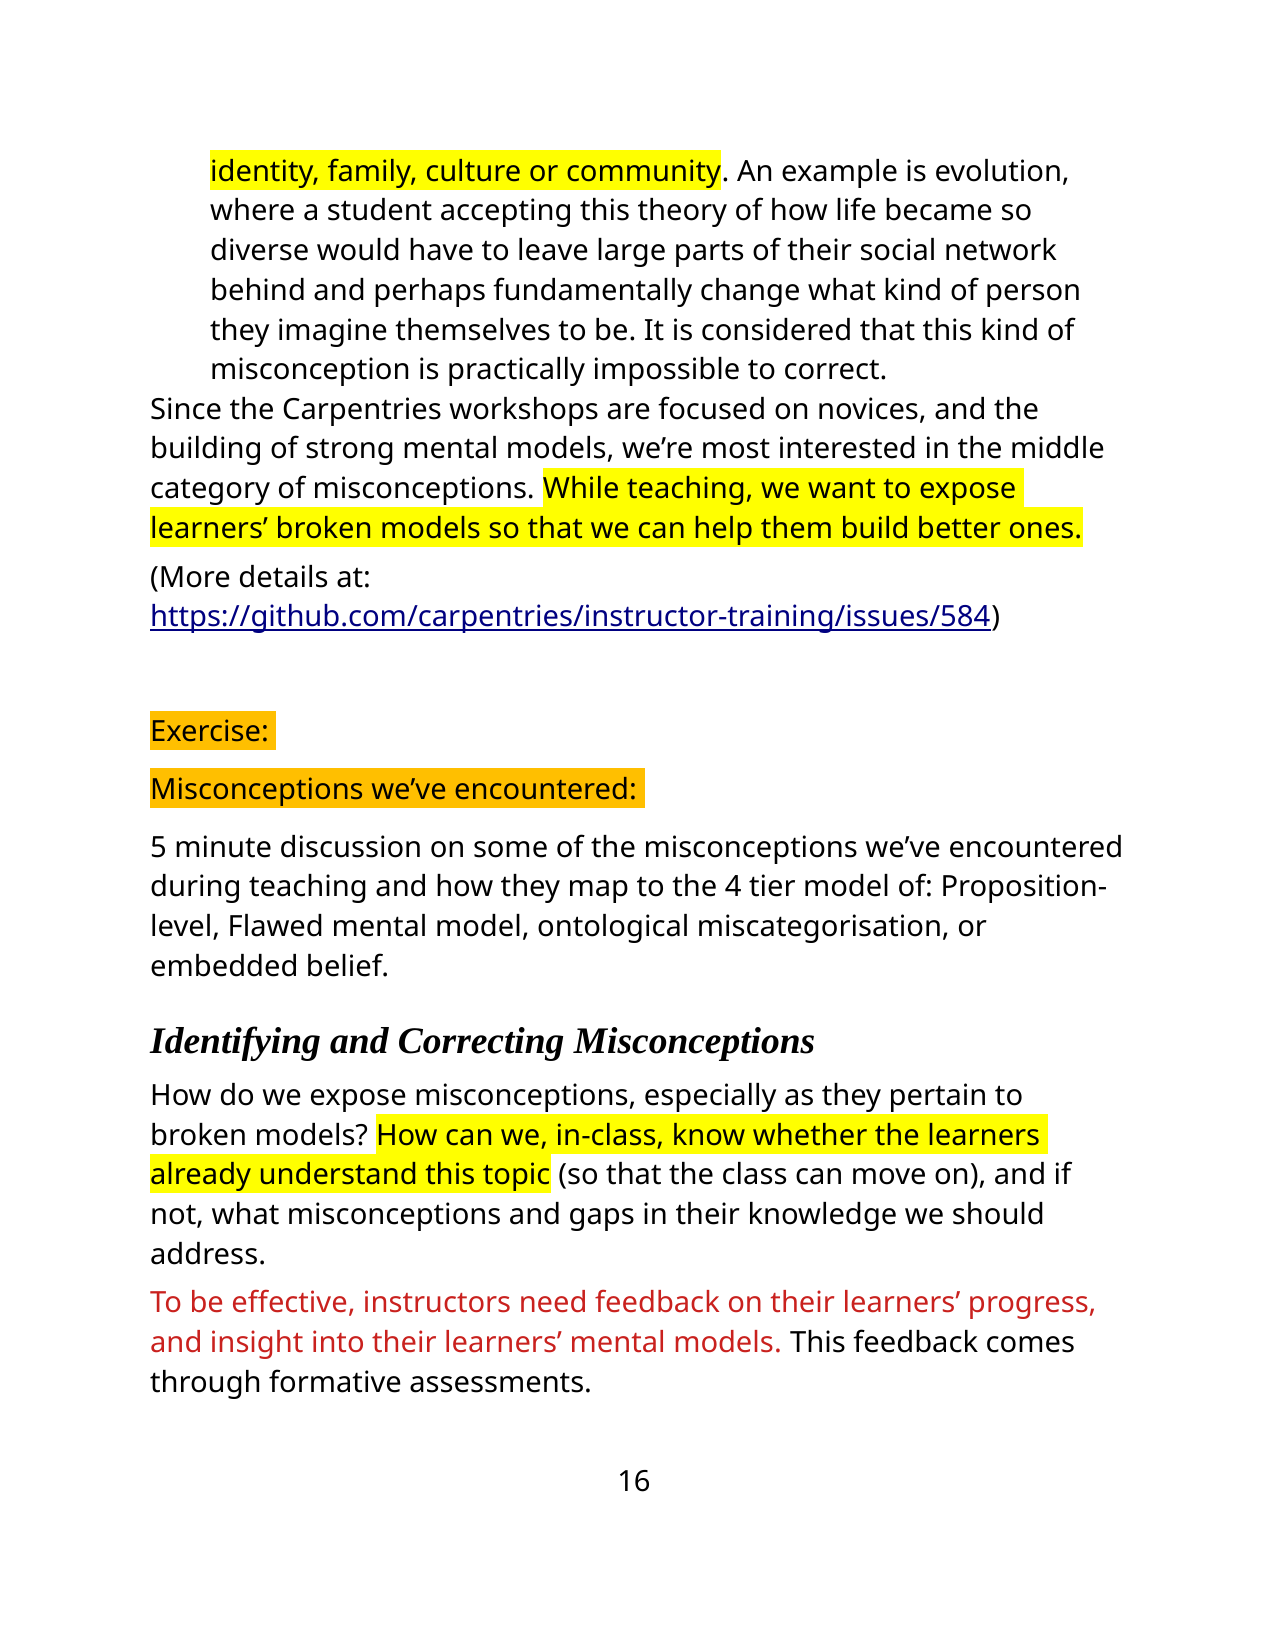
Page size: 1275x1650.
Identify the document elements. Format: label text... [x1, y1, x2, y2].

text (More details at: https://github.com/carpentries/instructor-training/issues/584) [150, 556, 1125, 635]
list identity, family, culture or community. An example is evolution, where a student accepting this theory of how life became so diverse would have to leave large parts of their social network behind and perhaps fundamentally change what kind of person they imagine themselves to be. It is considered that this kind of misconception is practically impossible to correct. [150, 150, 1125, 388]
text How do we expose misconceptions, especially as they pertain to broken models? How can we, in-class, know whether the learners already understand this topic (so that the class can move on), and if not, what misconceptions and gaps in their knowledge we should address. [150, 1074, 1125, 1273]
text Since the Carpentries workshops are focused on novices, and the building of strong mental models, we’re most interested in the middle category of misconceptions. While teaching, we want to expose learners’ broken models so that we can help them build better ones. [150, 388, 1125, 547]
text Exercise: [150, 711, 1125, 750]
text 5 minute discussion on some of the misconceptions we’ve encountered during teaching and how they map to the 4 tier model of: Proposition-level, Flawed mental model, ontological miscategorisation, or embedded belief. [150, 826, 1125, 985]
subtitle Identifying and Correcting Misconceptions [150, 1019, 1125, 1062]
text Misconceptions we’ve encountered: [150, 768, 1125, 808]
text To be effective, instructors need feedback on their learners’ progress, and insight into their learners’ mental models. This feedback comes through formative assessments. [150, 1282, 1125, 1401]
